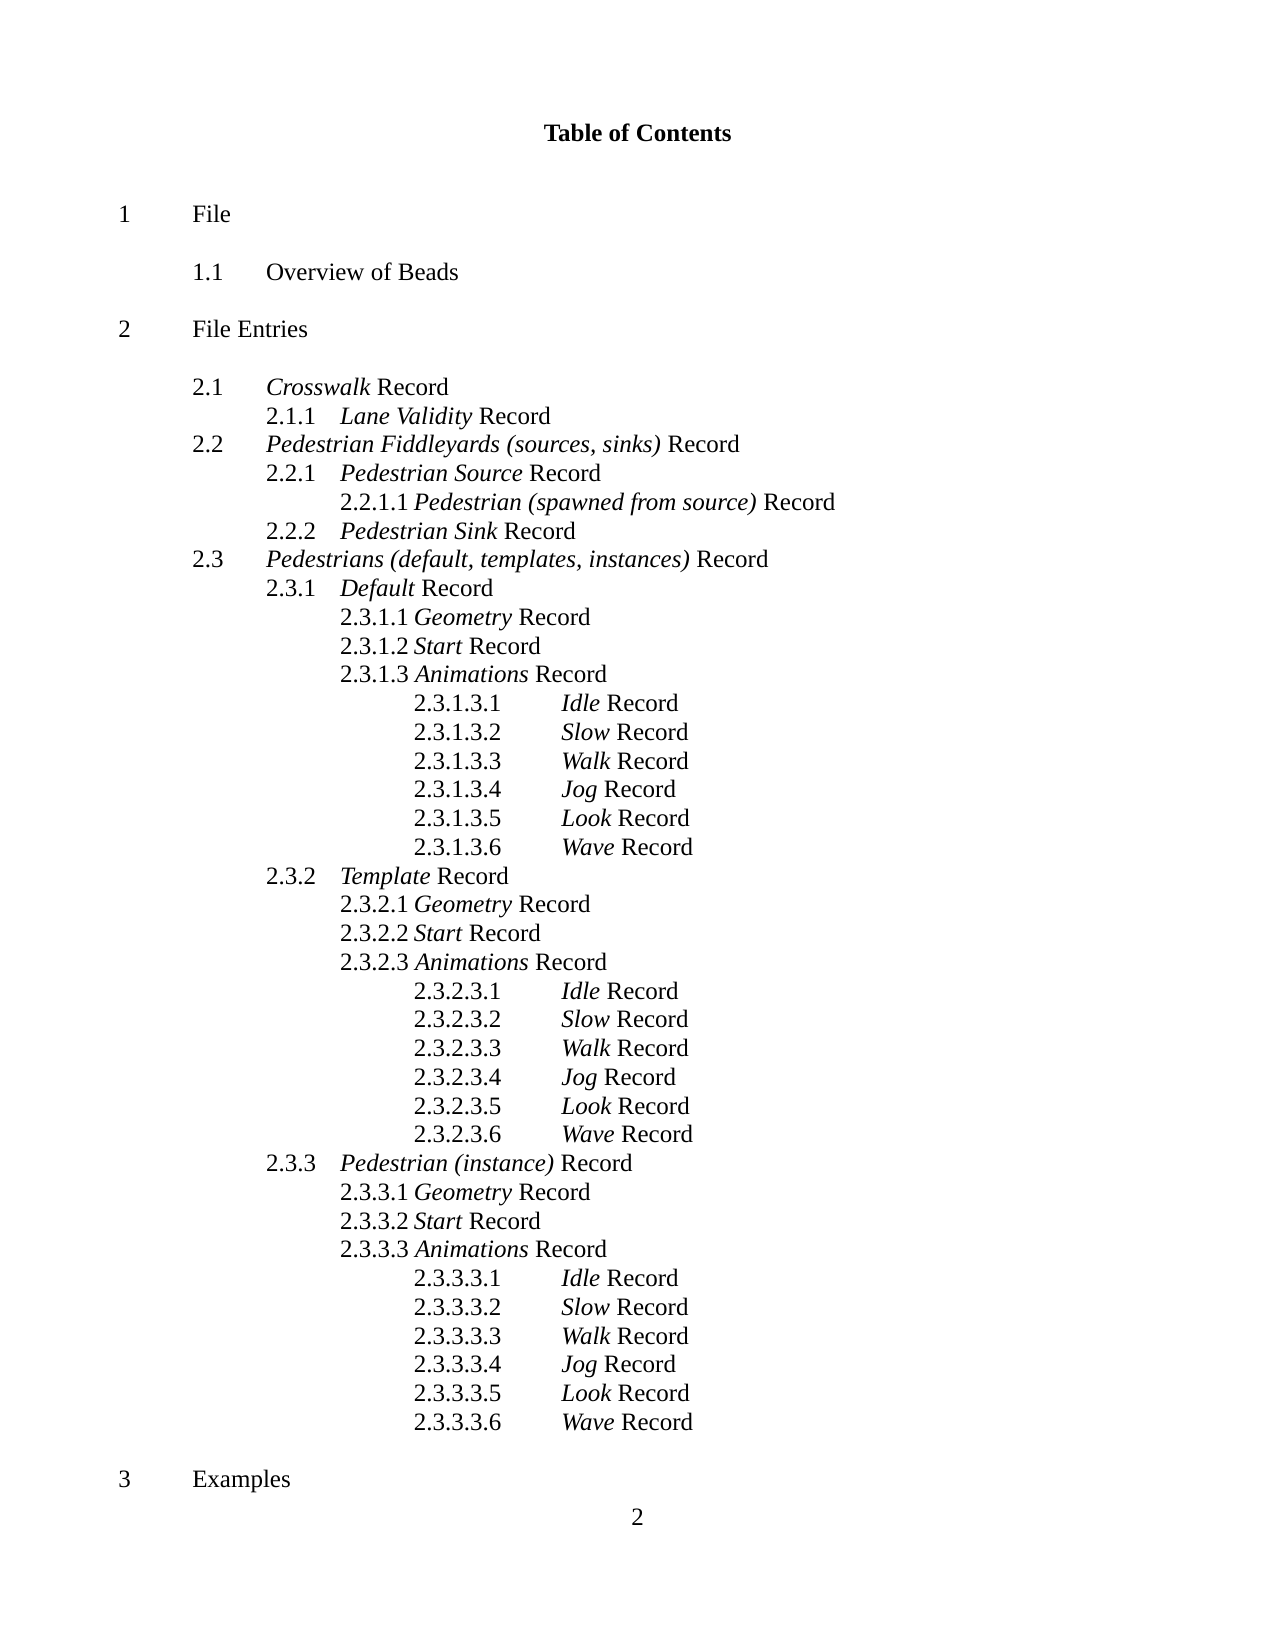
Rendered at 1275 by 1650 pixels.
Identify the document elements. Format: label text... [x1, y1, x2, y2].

text 2.3.2.3.4 Jog Record [118, 1062, 1157, 1091]
text 2.2.2 Pedestrian Sink Record [118, 516, 1157, 544]
text 2.3.3.1 Geometry Record [118, 1177, 1157, 1206]
text 2.3.2.3.1 Idle Record [118, 976, 1157, 1004]
text 2.3.1.3.5 Look Record [118, 803, 1157, 832]
text 1 File [118, 199, 1157, 228]
text 2.3.1.2 Start Record [118, 631, 1157, 659]
text 2.3.2 Template Record [118, 861, 1157, 889]
text 2.3.3.3.5 Look Record [118, 1378, 1157, 1407]
text 2.3.2.3.6 Wave Record [118, 1119, 1157, 1148]
text 2.3.2.3.3 Walk Record [118, 1033, 1157, 1062]
text 2.3.3.3.3 Walk Record [118, 1321, 1157, 1349]
text 1.1 Overview of Beads [118, 257, 1157, 286]
text 2.3.2.1 Geometry Record [118, 889, 1157, 918]
text 2.2 Pedestrian Fiddleyards (sources, sinks) Record [118, 429, 1157, 458]
text 2.3.3.3.1 Idle Record [118, 1263, 1157, 1292]
text 2.3 Pedestrians (default, templates, instances) Record [118, 544, 1157, 573]
text 2.3.1 Default Record [118, 573, 1157, 602]
text 2.3.2.3.2 Slow Record [118, 1004, 1157, 1033]
text 2.3.1.1 Geometry Record [118, 602, 1157, 631]
text 2.3.3.3.2 Slow Record [118, 1292, 1157, 1321]
text 2.2.1 Pedestrian Source Record [118, 458, 1157, 487]
text 2.3.1.3.1 Idle Record [118, 688, 1157, 717]
text 2.3.1.3.3 Walk Record [118, 746, 1157, 774]
text 2.2.1.1 Pedestrian (spawned from source) Record [118, 487, 1157, 516]
text 2.3.3 Pedestrian (instance) Record [118, 1148, 1157, 1177]
text Table of Contents [118, 118, 1157, 147]
text 2.3.1.3.2 Slow Record [118, 717, 1157, 746]
text 2.3.1.3.4 Jog Record [118, 774, 1157, 803]
text 3 Examples [118, 1464, 1157, 1493]
text 2.3.3.3 Animations Record [118, 1234, 1157, 1263]
text 2.3.2.3.5 Look Record [118, 1091, 1157, 1119]
text 2.3.3.2 Start Record [118, 1206, 1157, 1234]
text 2.3.3.3.6 Wave Record [118, 1407, 1157, 1436]
text 2.1.1 Lane Validity Record [118, 401, 1157, 429]
text 2.3.1.3.6 Wave Record [118, 832, 1157, 861]
text 2.1 Crosswalk Record [118, 372, 1157, 401]
text 2.3.2.2 Start Record [118, 918, 1157, 947]
text 2.3.3.3.4 Jog Record [118, 1349, 1157, 1378]
text 2 File Entries [118, 314, 1157, 343]
text 2.3.2.3 Animations Record [118, 947, 1157, 976]
text 2.3.1.3 Animations Record [118, 659, 1157, 688]
